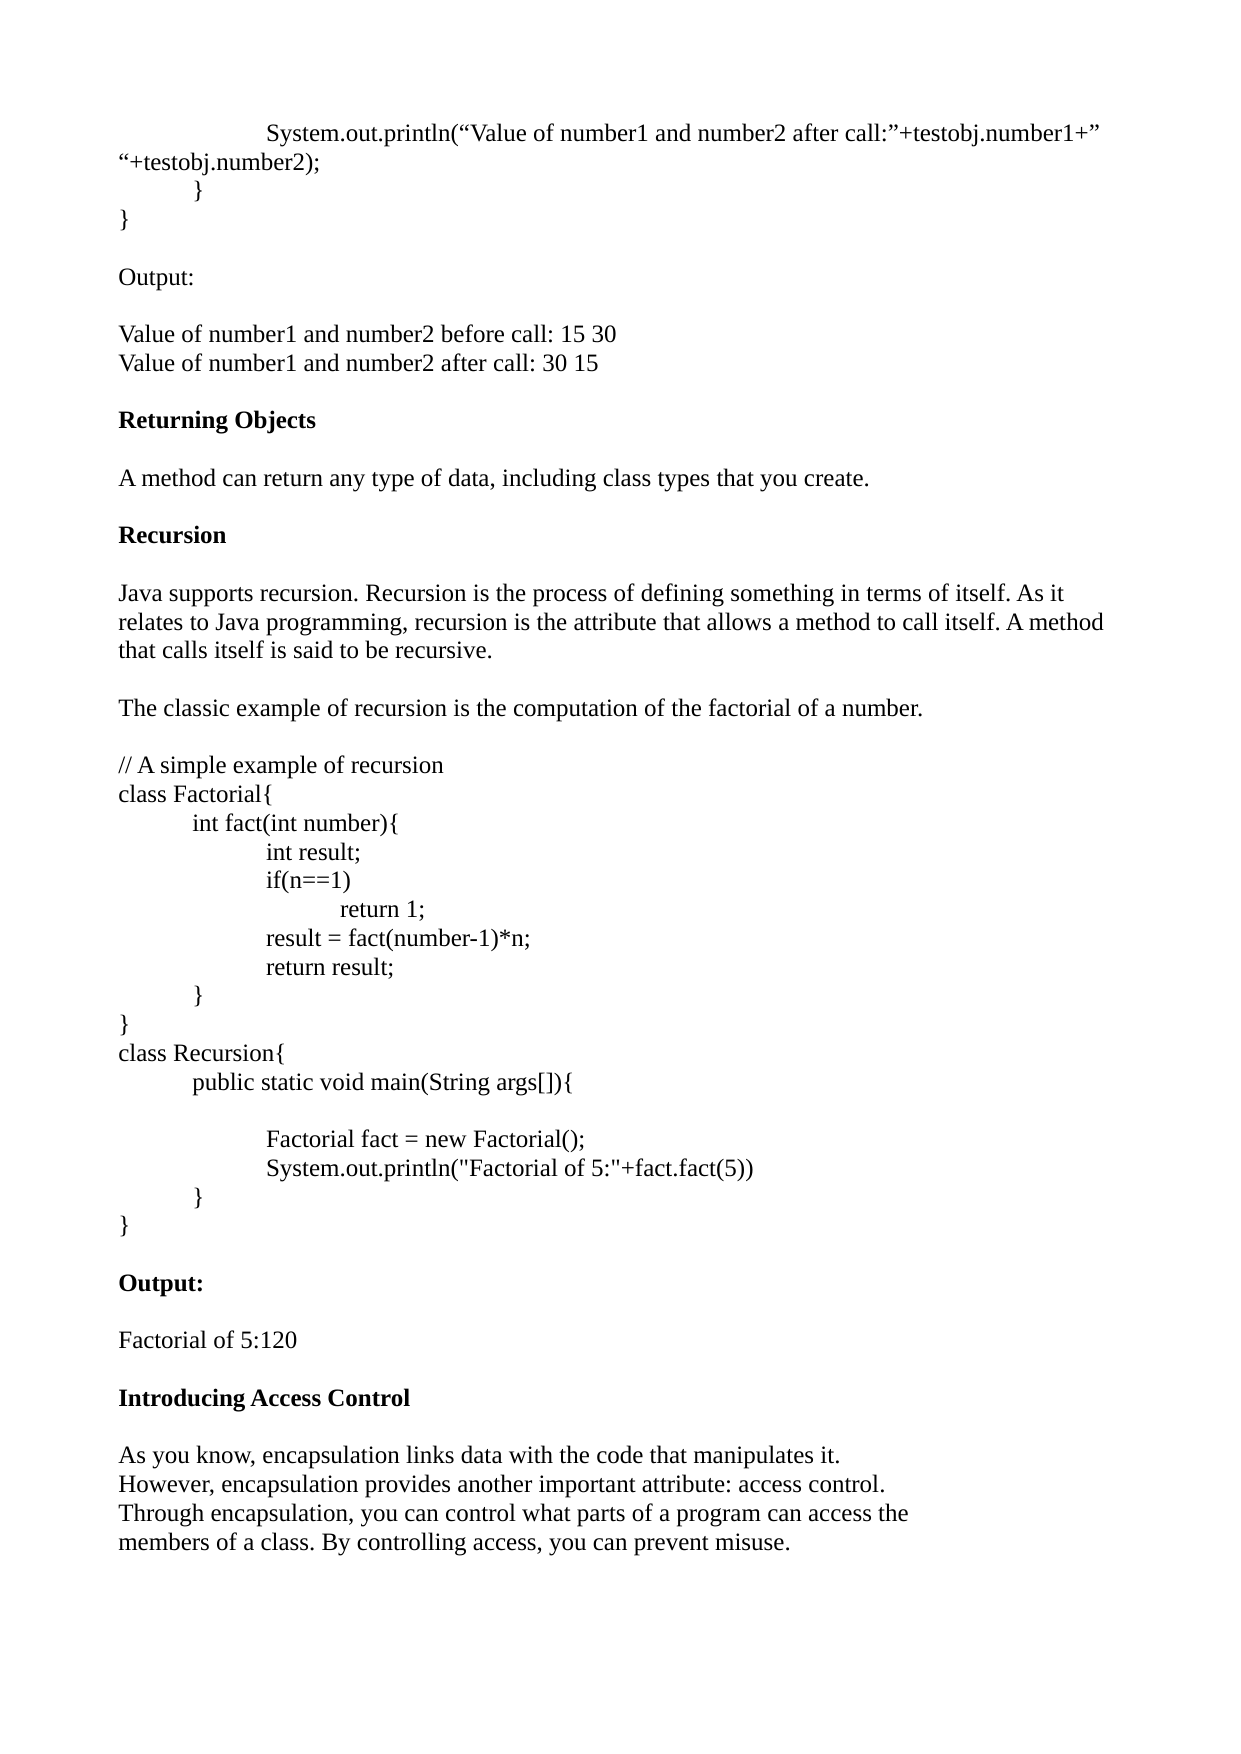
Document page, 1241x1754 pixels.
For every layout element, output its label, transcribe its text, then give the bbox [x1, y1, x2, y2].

text A method can return any type of data, including class types that you create. [118, 463, 1122, 492]
text } [118, 1211, 1122, 1239]
text Output: [118, 1268, 1122, 1297]
text class Factorial{ [118, 779, 1122, 808]
text Java supports recursion. Recursion is the process of defining something in terms of itself. As it relates to Java programming, recursion is the attribute that allows a method to call itself. A method that calls itself is said to be recursive. [118, 578, 1122, 664]
text int fact(int number){ [118, 808, 1122, 837]
text As you know, encapsulation links data with the code that manipulates it. [118, 1441, 1122, 1469]
text members of a class. By controlling access, you can prevent misuse. [118, 1527, 1122, 1556]
text Recursion [118, 521, 1122, 549]
text } [118, 981, 1122, 1009]
text Returning Objects [118, 406, 1122, 434]
text System.out.println("Factorial of 5:"+fact.fact(5)) [118, 1153, 1122, 1182]
text System.out.println(“Value of number1 and number2 after call:”+testobj.number1+” “+testobj.number2); [118, 118, 1122, 176]
text Value of number1 and number2 after call: 30 15 [118, 348, 1122, 377]
text class Recursion{ [118, 1038, 1122, 1067]
text } [118, 204, 1122, 233]
text public static void main(String args[]){ [118, 1067, 1122, 1096]
text return result; [118, 952, 1122, 981]
text } [118, 1009, 1122, 1038]
text Factorial of 5:120 [118, 1326, 1122, 1354]
text However, encapsulation provides another important attribute: access control. [118, 1469, 1122, 1498]
text int result; [118, 837, 1122, 866]
text } [118, 1182, 1122, 1211]
text result = fact(number-1)*n; [118, 923, 1122, 952]
text Through encapsulation, you can control what parts of a program can access the [118, 1498, 1122, 1527]
text Value of number1 and number2 before call: 15 30 [118, 319, 1122, 348]
text } [118, 176, 1122, 204]
text Factorial fact = new Factorial(); [118, 1124, 1122, 1153]
text return 1; [118, 894, 1122, 923]
text Output: [118, 262, 1122, 291]
text Introducing Access Control [118, 1383, 1122, 1412]
text // A simple example of recursion [118, 751, 1122, 779]
text if(n==1) [118, 866, 1122, 894]
text The classic example of recursion is the computation of the factorial of a number. [118, 693, 1122, 722]
